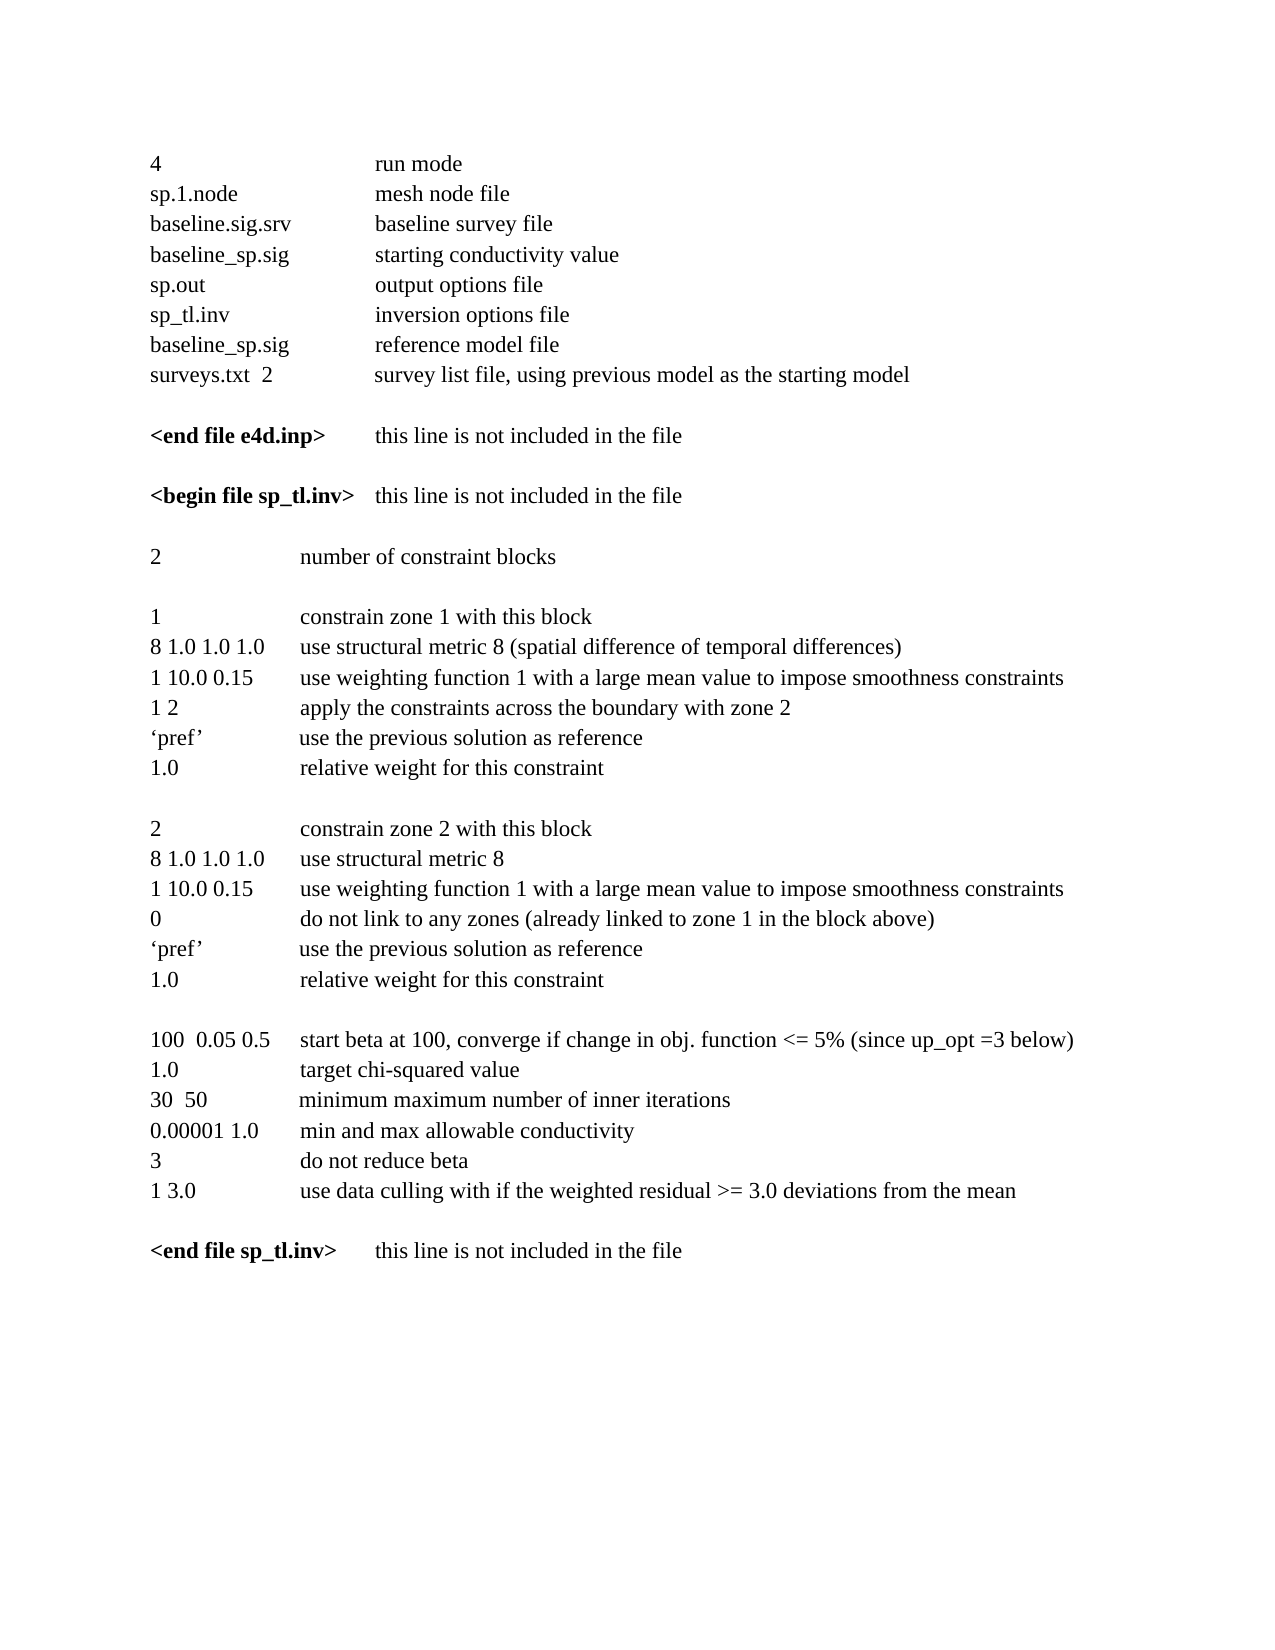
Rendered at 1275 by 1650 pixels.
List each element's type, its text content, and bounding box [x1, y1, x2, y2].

text 1 constrain zone 1 with this block 8 1.0 1.0 1.0 use structural metric 8 (spatial difference of temporal differences) 1 10.0 0.15 use weighting function 1 with a large mean value to impose smoothness constraints 1 2 apply the constraints across the boundary with zone 2 [150, 603, 1125, 720]
text ‘pref’ use the previous solution as reference 1.0 relative weight for this constraint [150, 935, 1125, 992]
text <end file sp_tl.inv> this line is not included in the file [150, 1237, 1125, 1264]
text 2 constrain zone 2 with this block 8 1.0 1.0 1.0 use structural metric 8 1 10.0 0.15 use weighting function 1 with a large mean value to impose smoothness constraints 0 do not link to any zones (already linked to zone 1 in the block above) [150, 814, 1125, 932]
text <begin file sp_tl.inv> this line is not included in the file [150, 482, 1125, 509]
text 4 run mode sp.1.node mesh node file baseline.sig.srv baseline survey file baseline_sp.sig starting conductivity value sp.out output options file sp_tl.inv inversion options file baseline_sp.sig reference model file surveys.txt 2 survey list file, using previous model as the starting model [150, 150, 1125, 388]
text 100 0.05 0.5 start beta at 100, converge if change in obj. function <= 5% (since up_opt =3 below) 1.0 target chi-squared value 30 50 minimum maximum number of inner iterations 0.00001 1.0 min and max allowable conductivity 3 do not reduce beta 1 3.0 use data culling with if the weighted residual >= 3.0 deviations from the mean [150, 1026, 1125, 1203]
text <end file e4d.inp> this line is not included in the file [150, 422, 1125, 448]
text 2 number of constraint blocks [150, 543, 1125, 569]
text ‘pref’ use the previous solution as reference 1.0 relative weight for this constraint [150, 724, 1125, 781]
